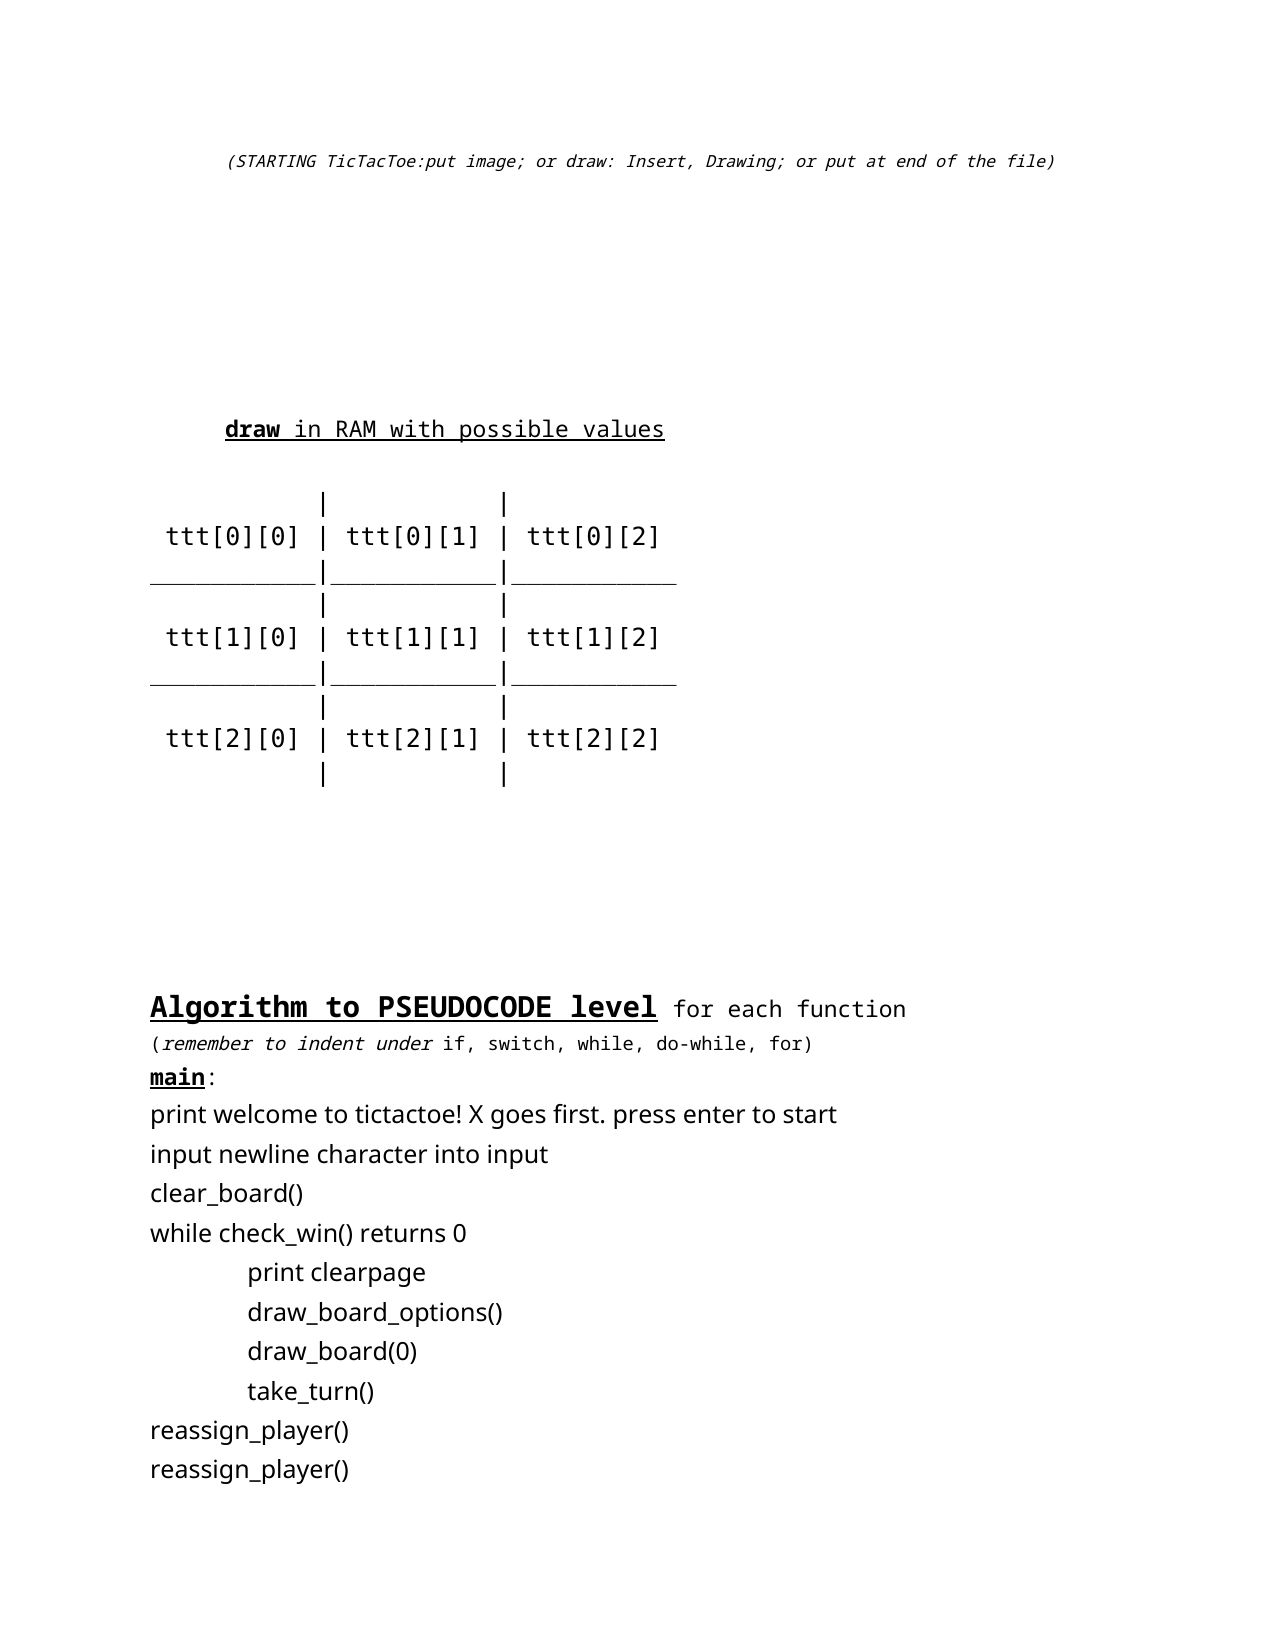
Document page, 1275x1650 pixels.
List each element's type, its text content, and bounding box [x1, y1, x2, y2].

text ttt[0][0] | ttt[0][1] | ttt[0][2] [150, 522, 1125, 551]
text print clearpage [150, 1255, 1125, 1289]
text print welcome to tictactoe! X goes first. press enter to start [150, 1097, 1125, 1131]
text ___________|___________|___________ [150, 556, 1125, 585]
text Algorithm to PSEUDOCODE level for each function (remember to indent under if, switch, while, do-while, for) main: [150, 986, 1125, 1092]
text ___________|___________|___________ [150, 657, 1125, 686]
text | | [150, 691, 1125, 720]
text reassign_player() [150, 1452, 1125, 1486]
text reassign_player() [150, 1413, 1125, 1447]
text | | [150, 488, 1125, 518]
text input newline character into input [150, 1136, 1125, 1170]
text take_turn() [150, 1373, 1125, 1407]
text clear_board() [150, 1176, 1125, 1210]
text while check_win() returns 0 [150, 1215, 1125, 1249]
text ttt[2][0] | ttt[2][1] | ttt[2][2] [150, 725, 1125, 754]
text draw in RAM with possible values [225, 374, 1125, 444]
text ttt[1][0] | ttt[1][1] | ttt[1][2] [150, 623, 1125, 653]
text draw_board(0) [150, 1334, 1125, 1368]
text (STARTING TicTacToe:put image; or draw: Insert, Drawing; or put at end of the file) [225, 150, 1125, 173]
text | | [150, 758, 1125, 788]
text draw_board_options() [150, 1294, 1125, 1328]
text | | [150, 590, 1125, 619]
